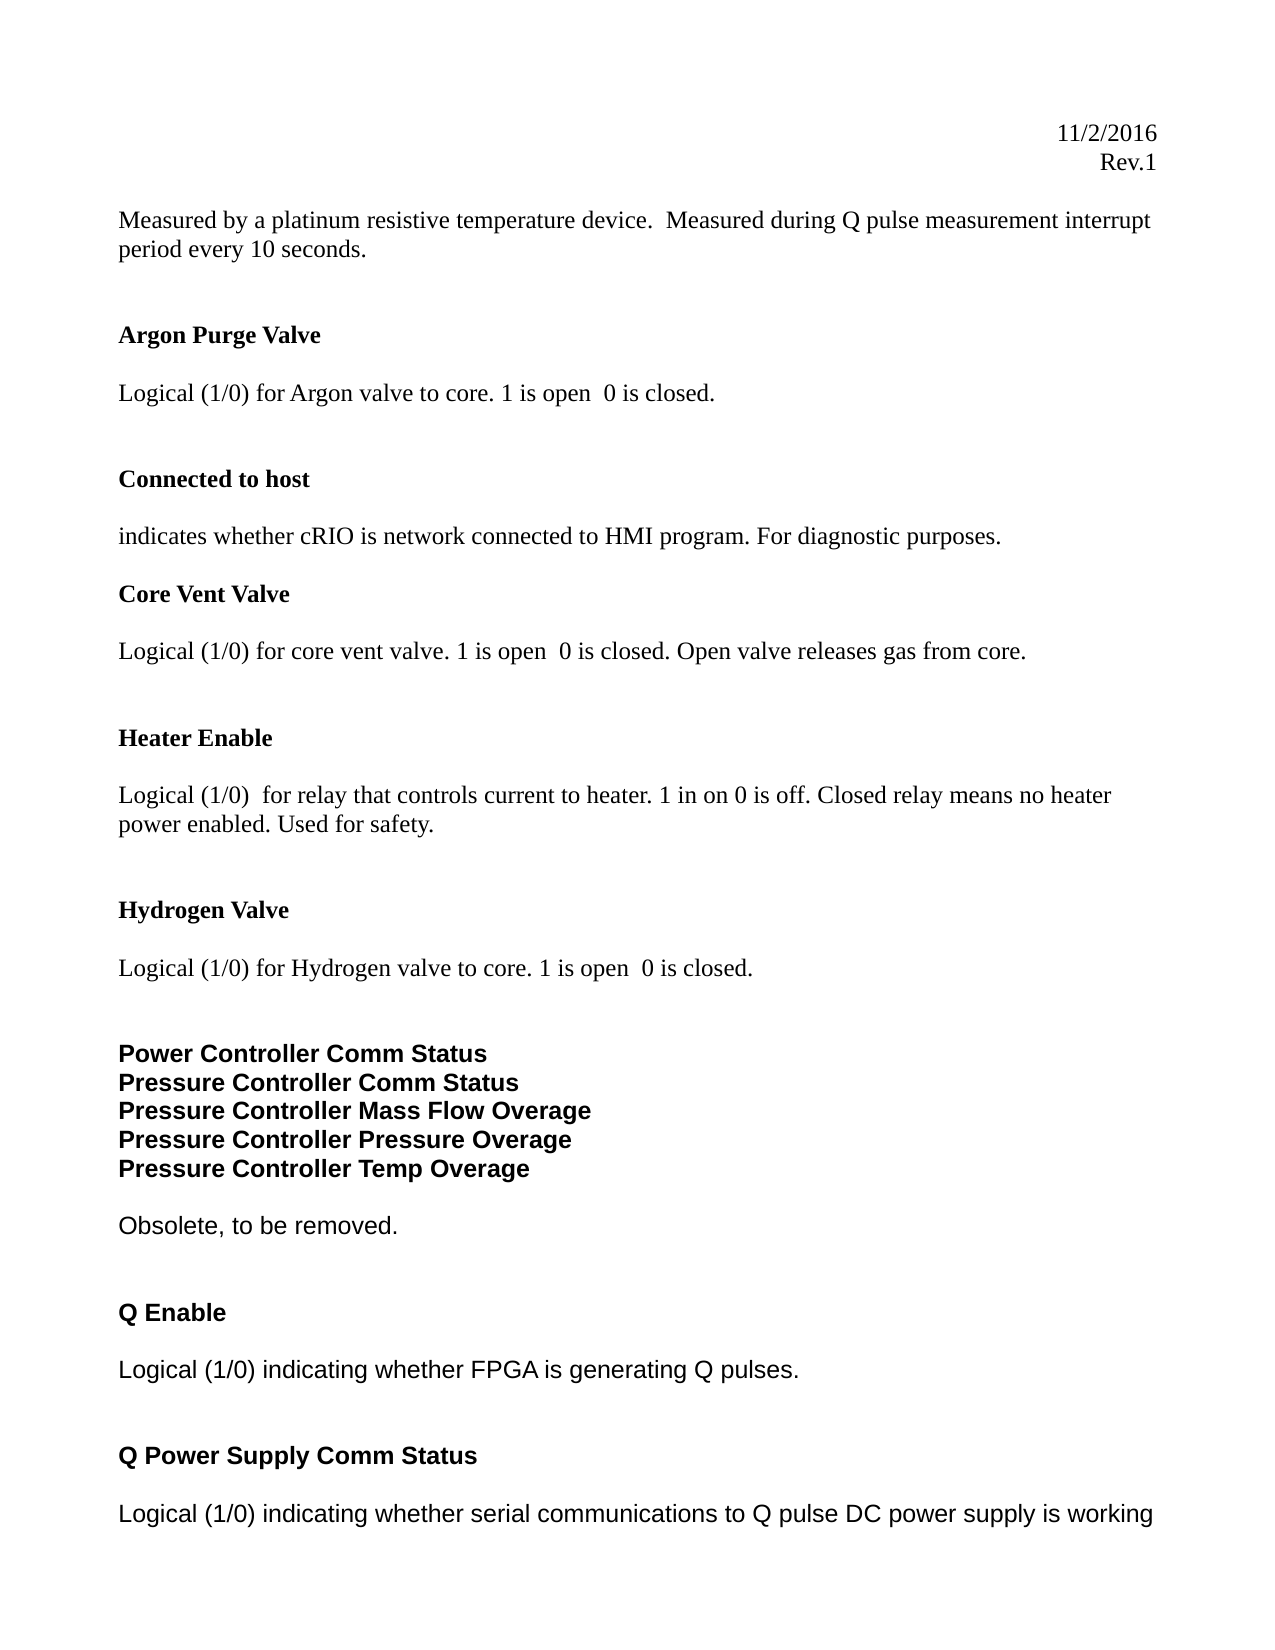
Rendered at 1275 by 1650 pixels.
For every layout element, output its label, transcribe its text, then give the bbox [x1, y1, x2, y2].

text Logical (1/0) indicating whether FPGA is generating Q pulses. [118, 1355, 1157, 1384]
text Core Vent Valve [118, 579, 1157, 608]
text Pressure Controller Pressure Overage [118, 1125, 1157, 1154]
text Heater Enable [118, 723, 1157, 751]
text Obsolete, to be removed. [118, 1211, 1157, 1240]
text Connected to host [118, 464, 1157, 493]
text Hydrogen Valve [118, 895, 1157, 924]
text Measured by a platinum resistive temperature device. Measured during Q pulse measurement interrupt period every 10 seconds. [118, 205, 1157, 263]
text Q Power Supply Comm Status [118, 1441, 1157, 1470]
text Logical (1/0) for Hydrogen valve to core. 1 is open 0 is closed. [118, 953, 1157, 981]
text Argon Purge Valve [118, 320, 1157, 349]
text Logical (1/0) for core vent valve. 1 is open 0 is closed. Open valve releases gas from core. [118, 636, 1157, 665]
text Pressure Controller Comm Status [118, 1068, 1157, 1096]
text Power Controller Comm Status [118, 1039, 1157, 1068]
text Q Enable [118, 1298, 1157, 1326]
text Logical (1/0) for relay that controls current to heater. 1 in on 0 is off. Closed relay means no heater power enabled. Used for safety. [118, 780, 1157, 838]
text Logical (1/0) for Argon valve to core. 1 is open 0 is closed. [118, 378, 1157, 406]
text Pressure Controller Temp Overage [118, 1154, 1157, 1183]
text indicates whether cRIO is network connected to HMI program. For diagnostic purposes. [118, 521, 1157, 550]
text Logical (1/0) indicating whether serial communications to Q pulse DC power supply is working [118, 1499, 1157, 1528]
text Pressure Controller Mass Flow Overage [118, 1096, 1157, 1125]
